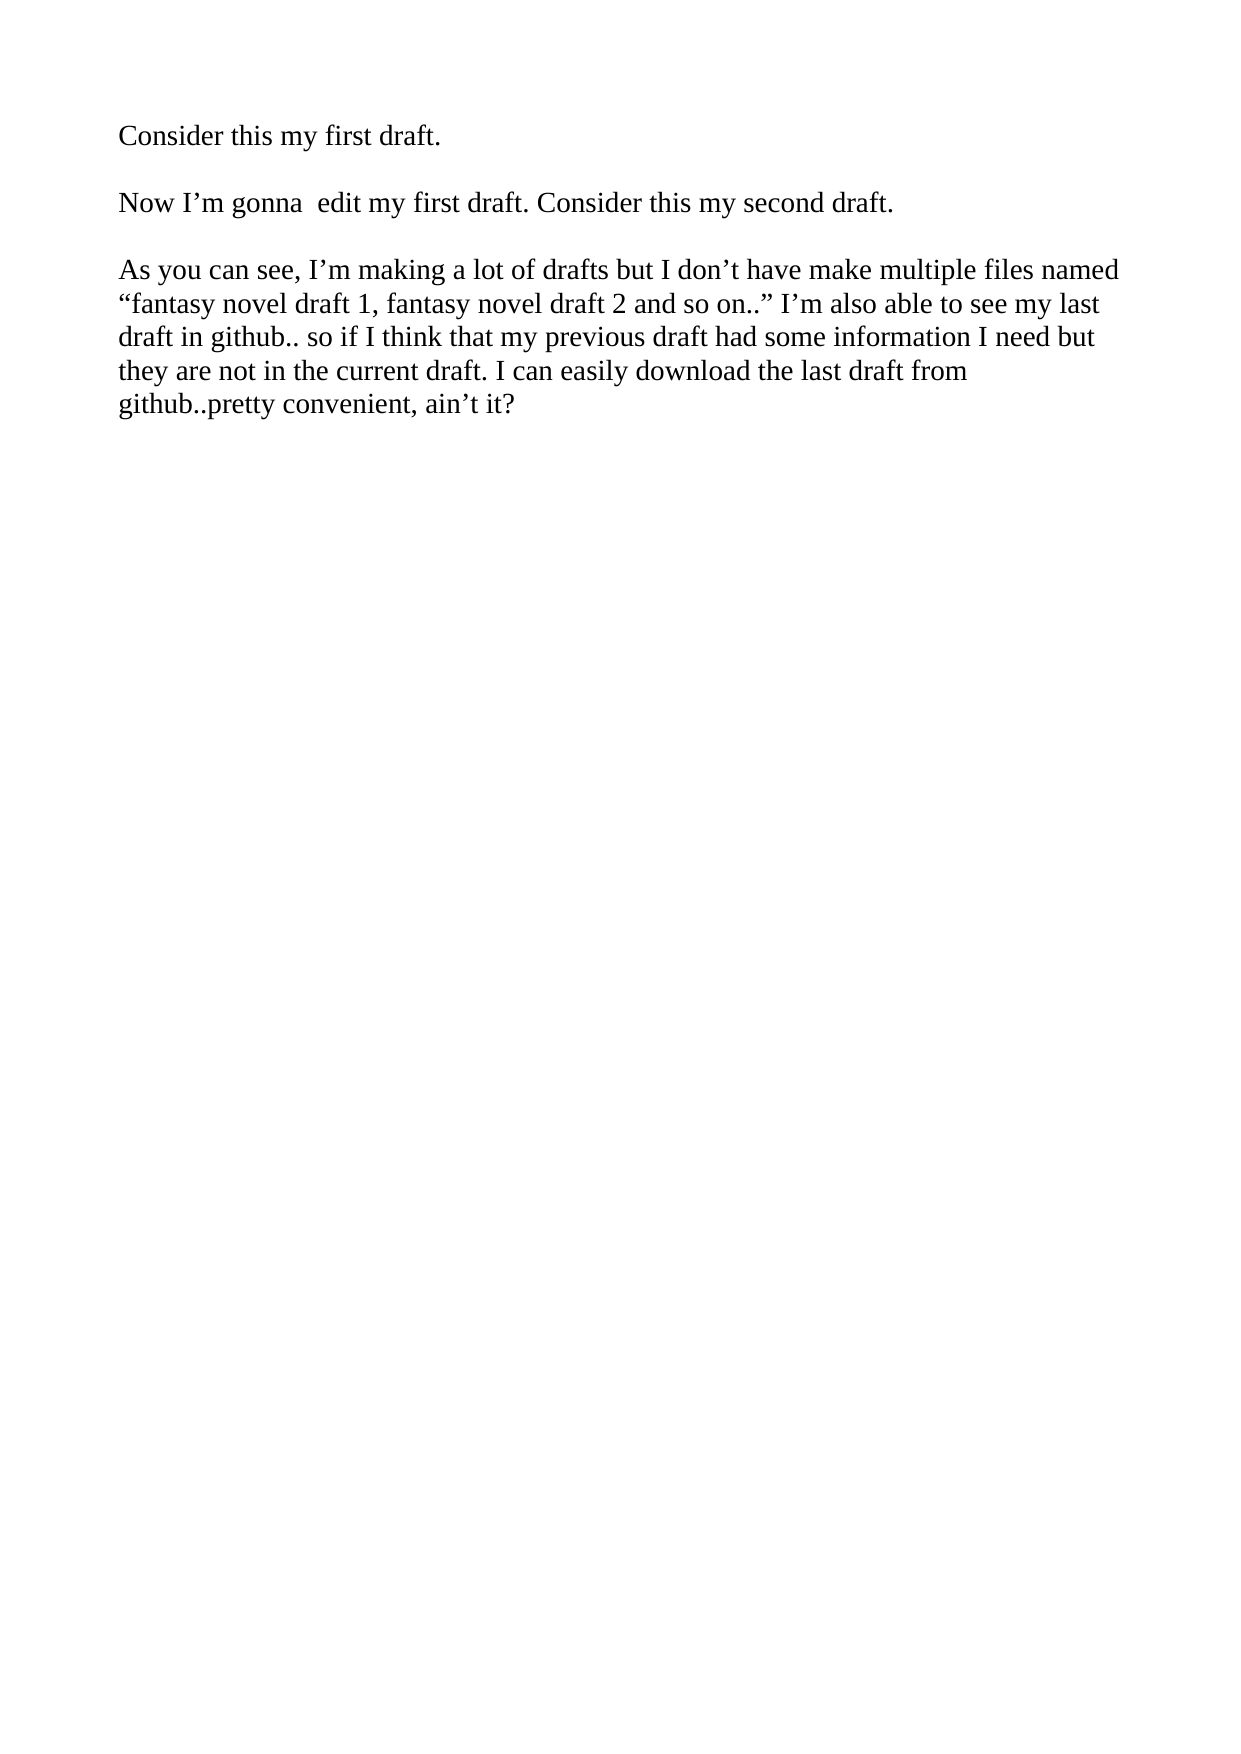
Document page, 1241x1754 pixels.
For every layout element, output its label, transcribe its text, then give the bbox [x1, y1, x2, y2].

text Now I’m gonna edit my first draft. Consider this my second draft. [118, 185, 1122, 219]
text As you can see, I’m making a lot of drafts but I don’t have make multiple files named “fantasy novel draft 1, fantasy novel draft 2 and so on..” I’m also able to see my last draft in github.. so if I think that my previous draft had some information I need but they are not in the current draft. I can easily download the last draft from github..pretty convenient, ain’t it? [118, 252, 1122, 420]
text Consider this my first draft. [118, 118, 1122, 152]
